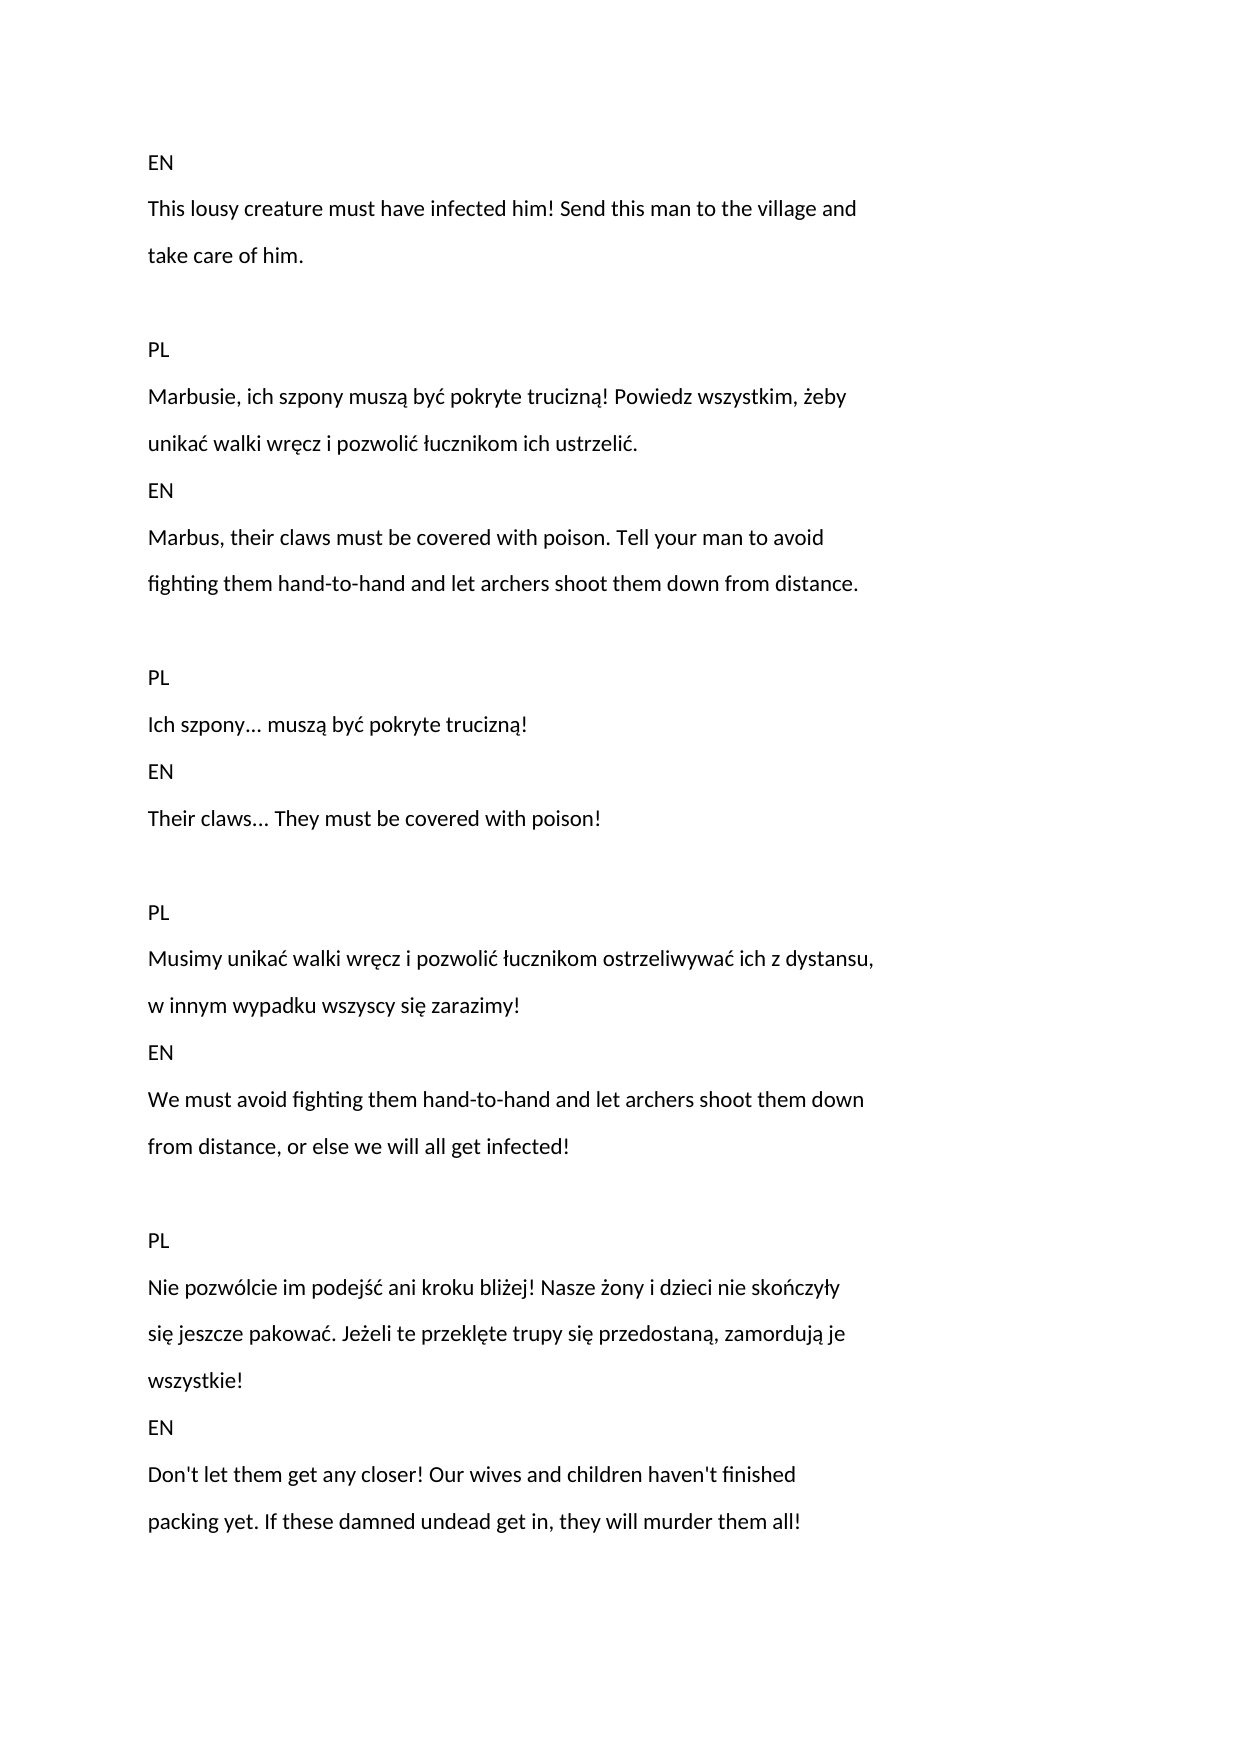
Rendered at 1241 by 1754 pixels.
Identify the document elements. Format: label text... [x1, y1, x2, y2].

text PL [148, 663, 1093, 691]
text Their claws... They must be covered with poison! [148, 804, 1093, 832]
text fighting them hand-to-hand and let archers shoot them down from distance. [148, 569, 1093, 597]
text EN [148, 148, 1093, 176]
text EN [148, 1413, 1093, 1441]
text EN [148, 757, 1093, 785]
text Marbusie, ich szpony muszą być pokryte trucizną! Powiedz wszystkim, żeby [148, 382, 1093, 410]
text Nie pozwólcie im podejść ani kroku bliżej! Nasze żony i dzieci nie skończyły [148, 1273, 1093, 1301]
text Marbus, their claws must be covered with poison. Tell your man to avoid [148, 523, 1093, 551]
text Ich szpony... muszą być pokryte trucizną! [148, 710, 1093, 738]
text PL [148, 898, 1093, 926]
text from distance, or else we will all get infected! [148, 1132, 1093, 1160]
text This lousy creature must have infected him! Send this man to the village and [148, 194, 1093, 222]
text Musimy unikać walki wręcz i pozwolić łucznikom ostrzeliwywać ich z dystansu, [148, 944, 1093, 972]
text packing yet. If these damned undead get in, they will murder them all! [148, 1507, 1093, 1535]
text unikać walki wręcz i pozwolić łucznikom ich ustrzelić. [148, 429, 1093, 457]
text PL [148, 335, 1093, 363]
text take care of him. [148, 241, 1093, 269]
text PL [148, 1226, 1093, 1254]
text We must avoid fighting them hand-to-hand and let archers shoot them down [148, 1085, 1093, 1113]
text EN [148, 476, 1093, 504]
text w innym wypadku wszyscy się zarazimy! [148, 991, 1093, 1019]
text się jeszcze pakować. Jeżeli te przeklęte trupy się przedostaną, zamordują je [148, 1319, 1093, 1347]
text EN [148, 1038, 1093, 1066]
text Don't let them get any closer! Our wives and children haven't finished [148, 1460, 1093, 1488]
text wszystkie! [148, 1366, 1093, 1394]
